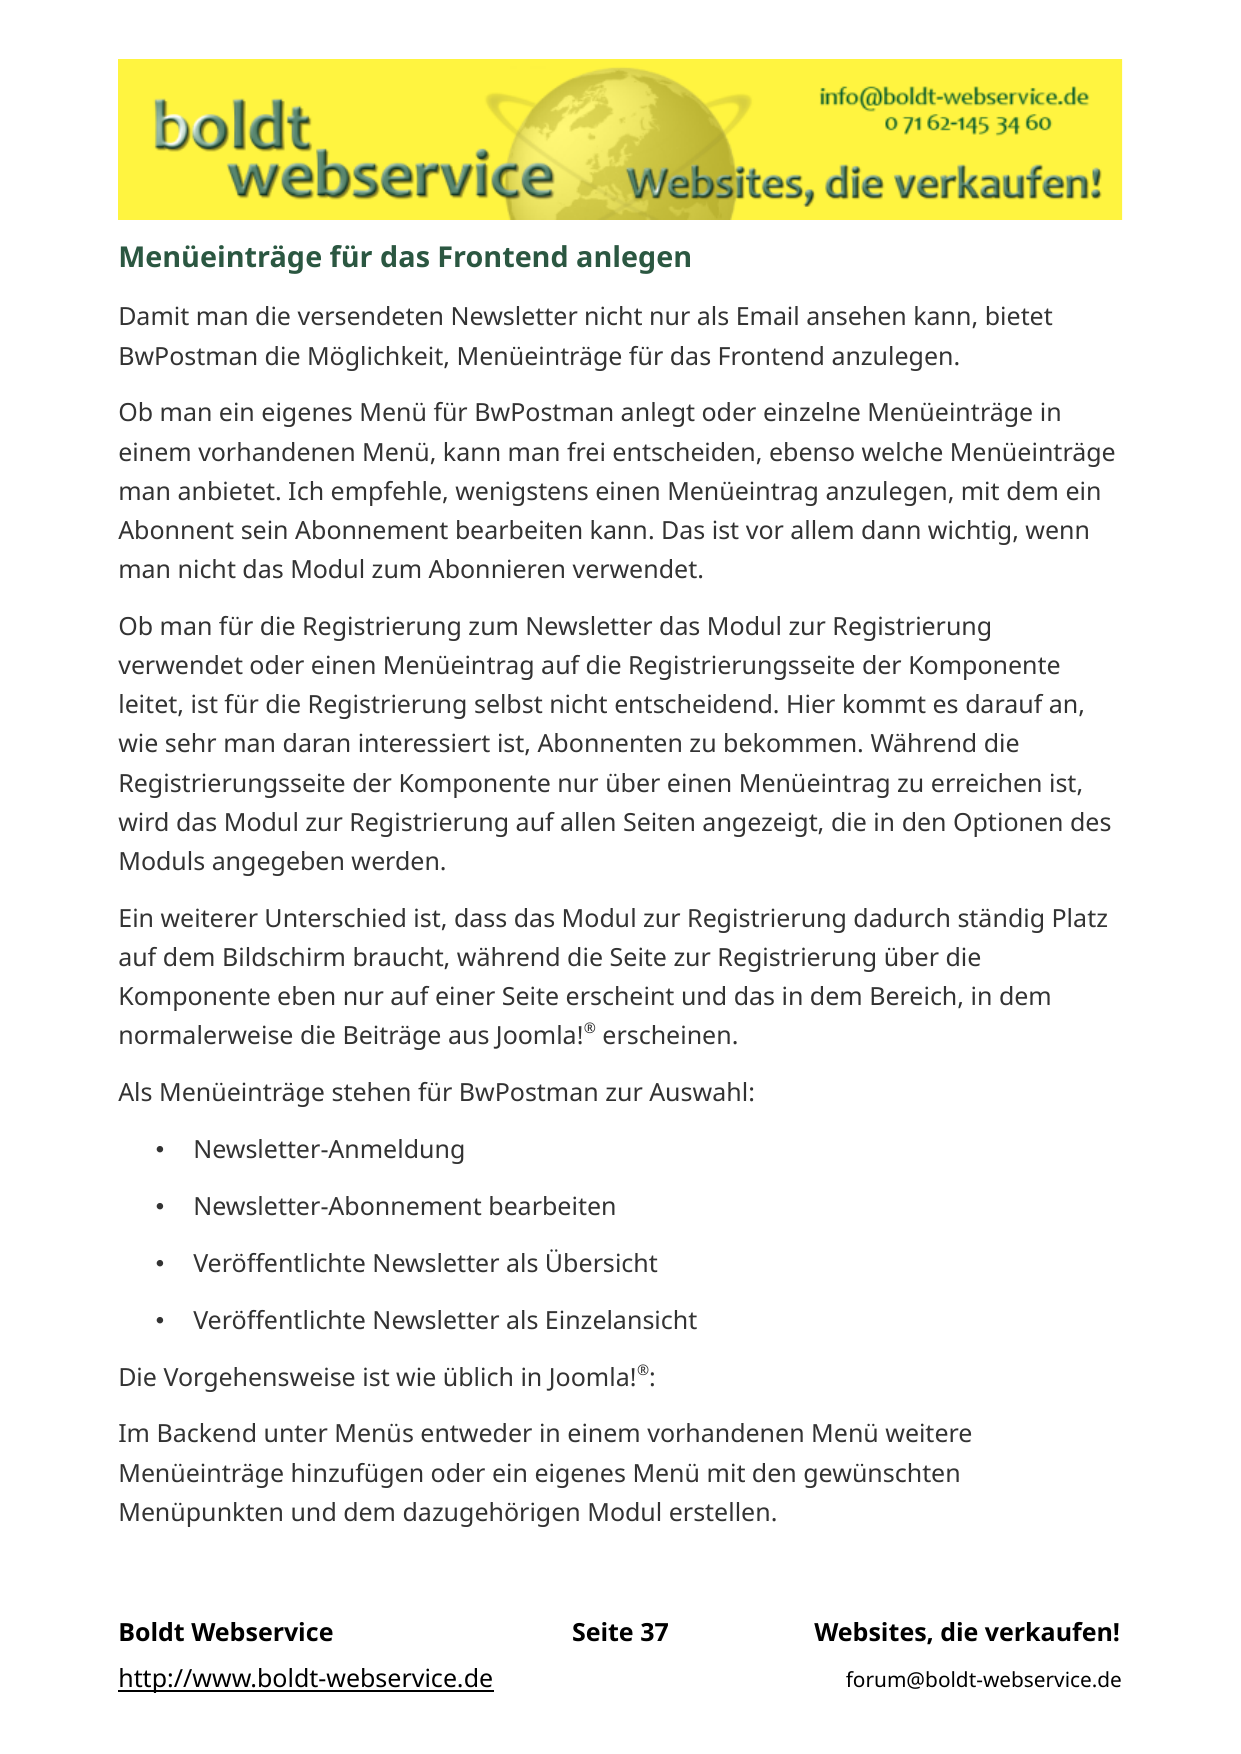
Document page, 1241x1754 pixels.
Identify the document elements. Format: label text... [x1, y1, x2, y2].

picture [118, 59, 1123, 220]
list Newsletter-Anmeldung [156, 1132, 1122, 1166]
text Ob man für die Registrierung zum Newsletter das Modul zur Registrierung verwendet oder einen Menüeintrag auf die Registrierungsseite der Komponente leitet, ist für die Registrierung selbst nicht entscheidend. Hier kommt es darauf an, wie sehr man daran interessiert ist, Abonnenten zu bekommen. Während die Registrierungsseite der Komponente nur über einen Menüeintrag zu erreichen ist, wird das Modul zur Registrierung auf allen Seiten angezeigt, die in den Optionen des Moduls angegeben werden. [118, 609, 1122, 878]
text Damit man die versendeten Newsletter nicht nur als Email ansehen kann, bietet BwPostman die Möglichkeit, Menüeinträge für das Frontend anzulegen. [118, 299, 1122, 372]
text Im Backend unter Menüs entweder in einem vorhandenen Menü weitere Menüeinträge hinzufügen oder ein eigenes Menü mit den gewünschten Menüpunkten und dem dazugehörigen Modul erstellen. [118, 1416, 1122, 1528]
list Veröffentlichte Newsletter als Einzelansicht [156, 1302, 1122, 1336]
text Die Vorgehensweise ist wie üblich in Joomla!®: [118, 1359, 1122, 1393]
text Ein weiterer Unterschied ist, dass das Modul zur Registrierung dadurch ständig Platz auf dem Bildschirm braucht, während die Seite zur Registrierung über die Komponente eben nur auf einer Seite erscheint und das in dem Bereich, in dem normalerweise die Beiträge aus Joomla!® erscheinen. [118, 901, 1122, 1052]
text Ob man ein eigenes Menü für BwPostman anlegt oder einzelne Menüeinträge in einem vorhandenen Menü, kann man frei entscheiden, ebenso welche Menüeinträge man anbietet. Ich empfehle, wenigstens einen Menüeintrag anzulegen, mit dem ein Abonnent sein Abonnement bearbeiten kann. Das ist vor allem dann wichtig, wenn man nicht das Modul zum Abonnieren verwendet. [118, 395, 1122, 586]
subtitle Menüeinträge für das Frontend anlegen [118, 236, 1122, 275]
list Newsletter-Abonnement bearbeiten [156, 1189, 1122, 1223]
text Als Menüeinträge stehen für BwPostman zur Auswahl: [118, 1075, 1122, 1109]
list Veröffentlichte Newsletter als Übersicht [156, 1246, 1122, 1279]
